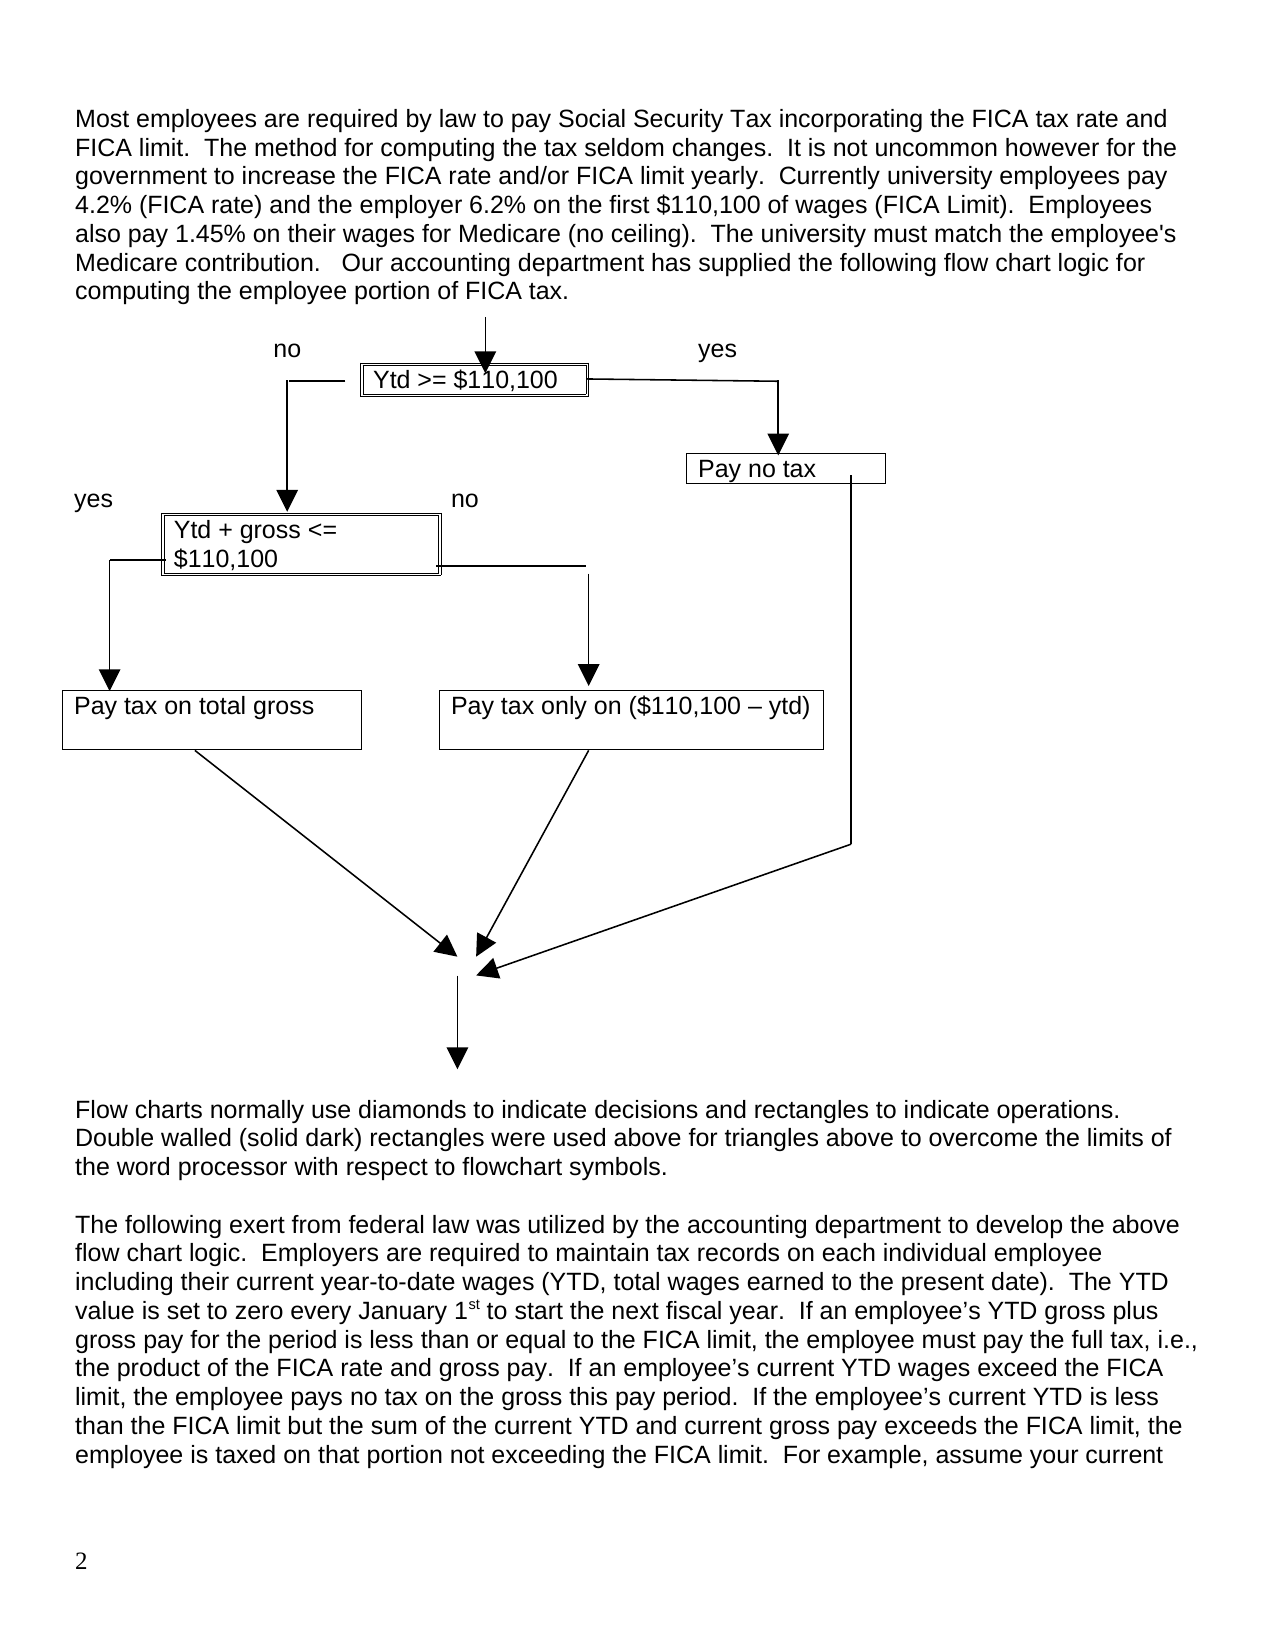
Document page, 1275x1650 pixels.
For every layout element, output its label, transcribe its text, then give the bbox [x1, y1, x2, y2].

table_cell Pay tax only on ($110,100 – ytd) [440, 691, 823, 748]
table_cell [824, 633, 850, 661]
table_cell [262, 750, 362, 778]
table_cell [63, 604, 109, 632]
table_cell [589, 363, 687, 379]
table_cell [63, 922, 162, 951]
table_cell [262, 807, 301, 836]
table_cell [362, 604, 439, 632]
table_cell [587, 865, 687, 893]
table_cell [262, 951, 362, 979]
table_cell [687, 836, 824, 864]
table_cell [824, 836, 850, 852]
table_header [687, 305, 786, 334]
table_cell [497, 893, 587, 922]
table_cell [63, 513, 161, 573]
table_cell [440, 573, 587, 604]
table_cell [233, 778, 262, 801]
table_cell [886, 865, 985, 893]
table_cell [63, 778, 162, 807]
table_cell [824, 513, 850, 573]
table_cell [824, 951, 886, 979]
table_cell [63, 750, 162, 778]
table_cell [824, 922, 886, 951]
table_cell [886, 573, 985, 604]
table_cell Ytd >= $110,100 [364, 366, 586, 393]
table_cell [852, 484, 886, 513]
table_cell [440, 604, 587, 632]
table_cell [362, 884, 373, 893]
table_cell [587, 334, 687, 362]
table_cell [262, 604, 362, 632]
table_cell [687, 394, 777, 424]
table_cell [362, 807, 439, 836]
table_cell [886, 893, 985, 922]
table_cell [779, 394, 786, 424]
table_cell [886, 363, 985, 393]
table_cell [362, 893, 410, 922]
table_cell [824, 807, 850, 836]
table_cell [262, 425, 286, 453]
table_cell [687, 425, 777, 453]
table_cell [552, 938, 587, 951]
table_cell [362, 661, 439, 690]
table_cell [852, 690, 886, 748]
table_cell [786, 394, 886, 424]
table_cell [587, 893, 687, 922]
table_cell [63, 865, 162, 893]
table_cell [687, 865, 786, 893]
table_cell [886, 633, 985, 661]
table_header [163, 305, 262, 334]
table_cell [288, 453, 362, 483]
table_cell [440, 750, 587, 778]
table_cell [163, 661, 262, 690]
table_header [587, 305, 687, 334]
table_cell [824, 604, 850, 632]
text Most employees are required by law to pay Social Security Tax incorporating the FICA tax rate and FICA limit. The method for computing the tax seldom changes. It is not uncommon however for the government to increase the FICA rate and/or FICA limit yearly. Currently university employees pay 4.2% (FICA rate) and the employer 6.2% on the first $110,100 of wages (FICA Limit). Employees also pay 1.45% on their wages for Medicare (no ceiling). The university must match the employee's Medicare contribution. Our accounting department has supplied the following flow chart logic for computing the employee portion of FICA tax. [75, 104, 1200, 305]
table_cell [634, 903, 687, 922]
table_cell [163, 633, 262, 661]
table_cell [440, 893, 509, 922]
table_cell [800, 855, 824, 864]
table_cell [440, 661, 587, 690]
table_cell [262, 893, 362, 922]
table_cell [886, 453, 985, 483]
table_cell [362, 922, 438, 951]
table_cell [687, 893, 824, 922]
table_cell [63, 334, 162, 362]
table_cell [458, 980, 587, 1008]
table_cell [589, 633, 687, 661]
table_cell [440, 922, 493, 951]
table_cell [270, 807, 362, 836]
table_cell [163, 922, 262, 951]
table_cell [288, 425, 362, 453]
table_cell [687, 604, 824, 632]
table_cell [362, 576, 439, 604]
table_cell [886, 836, 985, 864]
table_cell [362, 690, 439, 748]
table_cell [163, 334, 262, 362]
table_cell [486, 334, 587, 362]
table_cell [262, 363, 360, 393]
table_cell yes [687, 334, 786, 362]
table_cell [262, 865, 362, 893]
table_cell [163, 483, 262, 513]
table_cell [63, 633, 109, 661]
table_cell [824, 836, 886, 864]
table_cell [824, 484, 850, 513]
table_cell [886, 690, 985, 748]
table_cell Ytd + gross <= $110,100 [165, 516, 438, 573]
table_cell [262, 980, 362, 1008]
text The following exert from federal law was utilized by the accounting department to develop the above flow chart logic. Employers are required to maintain tax records on each individual employee including their current year-to-date wages (YTD, total wages earned to the present date). The YTD value is set to zero every January 1st to start the next fiscal year. If an employee’s YTD gross plus gross pay for the period is less than or equal to the FICA limit, the employee must pay the full tax, i.e., the product of the FICA rate and gross pay. If an employee’s current YTD wages exceed the FICA limit, the employee pays no tax on the gross this pay period. If the employee’s current YTD is less than the FICA limit but the sum of the current YTD and current gross pay exceeds the FICA limit, the employee is taxed on that portion not exceeding the FICA limit. For example, assume your current [75, 1209, 1200, 1468]
table_cell yes [63, 483, 162, 513]
table_cell [63, 980, 162, 1008]
table_cell [163, 865, 262, 893]
table_cell [852, 604, 886, 632]
table_cell [362, 951, 439, 979]
table_cell [480, 334, 485, 351]
table_cell [163, 453, 262, 483]
table_cell Pay no tax [687, 454, 885, 483]
table_cell [687, 363, 786, 393]
table_cell [824, 690, 850, 748]
table_cell [416, 922, 439, 940]
table_cell [362, 778, 439, 807]
table_cell [687, 922, 824, 951]
table_cell [440, 633, 587, 661]
table_cell [262, 836, 336, 864]
table_cell [529, 836, 587, 864]
table_cell [886, 661, 985, 690]
table_cell [587, 394, 687, 424]
table_cell [163, 604, 262, 632]
table_cell [687, 951, 824, 979]
table_cell [362, 836, 439, 864]
table_cell [163, 394, 262, 424]
table_cell [587, 778, 687, 807]
table_cell [362, 453, 439, 483]
table_cell [163, 750, 227, 778]
table_cell [587, 483, 687, 513]
table_cell [513, 865, 587, 893]
table_cell [780, 442, 786, 453]
table_cell [886, 483, 985, 513]
table_cell [587, 807, 687, 836]
table_cell [587, 453, 686, 483]
table_cell [362, 749, 439, 778]
table_cell [163, 951, 262, 979]
table_cell [852, 749, 886, 778]
table_cell [886, 334, 985, 362]
table_cell [163, 893, 262, 922]
table_cell [262, 661, 362, 690]
table_cell [587, 425, 687, 453]
table_cell [587, 951, 687, 979]
table_cell [786, 425, 886, 453]
table_cell [886, 778, 985, 807]
table_cell [262, 394, 286, 424]
table_cell [163, 980, 262, 1008]
table_cell [440, 778, 572, 807]
table_cell [362, 483, 439, 513]
table_cell [852, 573, 886, 604]
table_cell [440, 425, 587, 453]
table_cell no [262, 334, 362, 362]
table_cell [786, 363, 886, 393]
table_header [262, 305, 362, 334]
table_cell [824, 893, 886, 922]
table_cell [163, 836, 262, 864]
table_cell [824, 980, 886, 1008]
table_cell [587, 513, 687, 573]
table_cell [886, 394, 985, 424]
table_cell [262, 633, 362, 661]
table_cell [589, 604, 687, 632]
table_cell [63, 425, 162, 453]
table_cell [886, 749, 985, 778]
table_cell [163, 576, 262, 604]
table_cell [288, 394, 362, 424]
table_cell [852, 513, 886, 573]
table_cell [262, 453, 286, 483]
table_header [786, 305, 886, 334]
table_cell [587, 836, 687, 864]
table_cell [498, 951, 587, 979]
table_cell [779, 425, 786, 433]
table_cell [262, 922, 362, 951]
table_cell [344, 865, 362, 879]
table_cell [63, 836, 162, 864]
table_cell [687, 980, 824, 1008]
table_cell [687, 381, 777, 393]
table_cell [63, 573, 109, 604]
table_cell [687, 750, 824, 778]
table_cell [262, 778, 362, 807]
table_cell [163, 778, 262, 807]
table_cell [824, 661, 850, 690]
table_cell [486, 922, 587, 951]
table_cell [63, 661, 109, 690]
table_cell [307, 836, 362, 864]
table_cell [886, 807, 985, 836]
table_cell [379, 893, 439, 922]
table_cell [717, 865, 824, 893]
table_cell [440, 865, 524, 893]
table_cell [362, 334, 480, 362]
table_cell [687, 573, 824, 604]
table_cell [587, 922, 687, 951]
table_cell [63, 807, 162, 836]
table_cell [362, 633, 439, 661]
table_cell [110, 604, 162, 632]
table_cell [110, 661, 162, 690]
table_cell [63, 394, 162, 424]
table_cell [587, 661, 687, 690]
table_cell [442, 513, 587, 573]
table_cell [886, 604, 985, 632]
table_cell [852, 778, 886, 807]
table_cell [440, 807, 556, 836]
table_cell Pay tax on total gross [63, 691, 361, 748]
table_cell [786, 334, 886, 362]
table_cell [110, 561, 161, 573]
table_cell [63, 363, 162, 393]
table_cell [886, 425, 985, 453]
table_cell [587, 922, 623, 935]
table_cell [886, 980, 985, 1008]
table_cell [589, 380, 687, 393]
table_cell [163, 363, 262, 393]
table_cell [440, 397, 587, 424]
table_cell [440, 453, 587, 483]
table_cell [262, 483, 362, 513]
table_cell [163, 425, 262, 453]
table_cell [687, 513, 824, 573]
table_cell [197, 750, 262, 778]
table_cell [824, 865, 886, 893]
table_cell [262, 576, 362, 604]
table_cell [886, 951, 985, 979]
table_cell [824, 573, 850, 604]
table_cell [544, 807, 587, 836]
table_cell [587, 750, 687, 778]
table_cell [362, 425, 439, 453]
table_cell [587, 980, 687, 1008]
table_header [886, 305, 985, 334]
table_cell [852, 633, 886, 661]
table_cell [440, 980, 457, 1008]
table_cell [687, 893, 706, 900]
table_cell [560, 778, 587, 807]
table_cell [886, 922, 985, 951]
table_cell [886, 513, 985, 573]
table_cell [110, 573, 162, 604]
table_cell [362, 865, 439, 893]
table_header [480, 305, 587, 334]
table_cell [687, 778, 824, 807]
table_cell [852, 661, 886, 690]
table_cell [63, 893, 162, 922]
table_cell [163, 807, 262, 836]
table_cell [687, 807, 824, 836]
table_cell [687, 661, 824, 690]
table_cell [63, 951, 162, 979]
table_cell [576, 757, 587, 778]
table_cell [362, 397, 439, 424]
table_cell [110, 633, 162, 661]
table_cell [824, 778, 850, 807]
table_cell [63, 453, 162, 483]
text Flow charts normally use diamonds to indicate decisions and rectangles to indicate operations. Double walled (solid dark) rectangles were used above for triangles above to overcome the limits of the word processor with respect to flowchart symbols. [75, 1094, 1200, 1181]
table_cell [687, 484, 824, 513]
table_header [63, 305, 162, 334]
table_cell [589, 573, 687, 604]
table_cell [824, 749, 850, 778]
table_header [362, 305, 480, 334]
table_cell [440, 836, 540, 864]
table_cell no [440, 483, 587, 513]
table_cell [440, 951, 540, 979]
table_cell [687, 633, 824, 661]
table_cell [852, 807, 886, 836]
table_cell [362, 980, 439, 1008]
